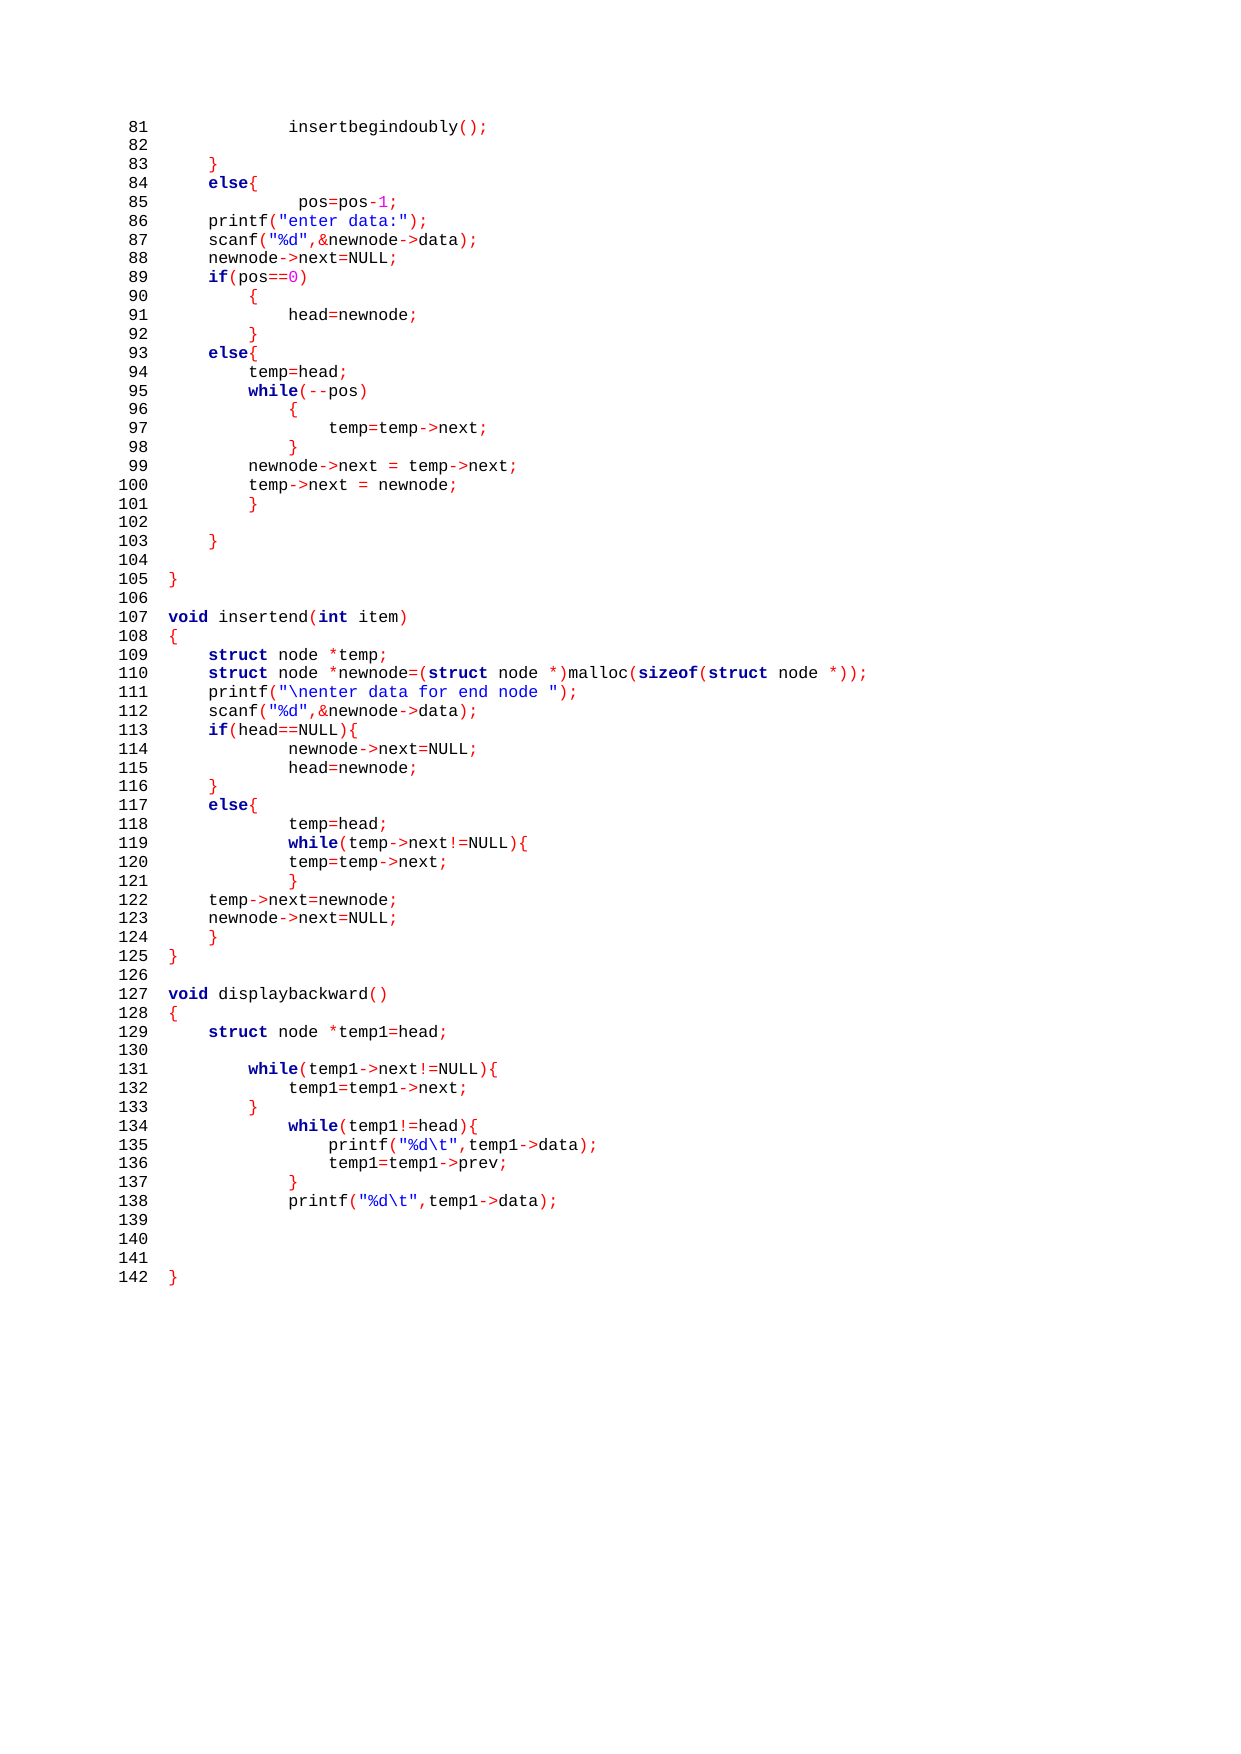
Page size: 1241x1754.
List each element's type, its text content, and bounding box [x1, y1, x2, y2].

subtitle 99 newnode->next = temp->next; [118, 457, 1122, 476]
subtitle 81 insertbegindoubly(); [458, 118, 1122, 137]
subtitle 110 struct node *newnode=(struct node *)malloc(sizeof(struct node *)); [828, 665, 1122, 684]
subtitle 118 temp=head; [118, 816, 288, 834]
subtitle 129 struct node *temp1=head; [118, 1023, 278, 1042]
subtitle 112 scanf("%d",&newnode->data); [258, 703, 328, 721]
subtitle 82 [118, 137, 1122, 156]
subtitle 139 [118, 1212, 1122, 1231]
subtitle 132 temp1=temp1->next; [458, 1080, 1122, 1098]
subtitle 127 void displaybackward() [118, 985, 218, 1004]
subtitle 120 temp=temp->next; [118, 853, 1122, 872]
subtitle 113 if(head==NULL){ [338, 721, 1122, 740]
subtitle 113 if(head==NULL){ [278, 721, 298, 740]
subtitle 110 struct node *newnode=(struct node *)malloc(sizeof(struct node *)); [628, 665, 778, 684]
subtitle 84 else{ [118, 175, 1122, 193]
subtitle 97 temp=temp->next; [418, 420, 438, 439]
subtitle 130 [118, 1042, 1122, 1061]
subtitle 87 scanf("%d",&newnode->data); [258, 231, 328, 250]
subtitle 107 void insertend(int item) [118, 608, 218, 627]
subtitle 100 temp->next = newnode; [118, 476, 248, 495]
subtitle 136 temp1=temp1->prev; [498, 1155, 1122, 1174]
subtitle 81 insertbegindoubly(); [118, 118, 288, 137]
subtitle 131 while(temp1->next!=NULL){ [118, 1061, 308, 1080]
subtitle 129 struct node *temp1=head; [438, 1023, 1122, 1042]
subtitle 138 printf("%d\t",temp1->data); [118, 1193, 288, 1212]
subtitle 112 scanf("%d",&newnode->data); [118, 703, 208, 721]
subtitle 110 struct node *newnode=(struct node *)malloc(sizeof(struct node *)); [408, 665, 498, 684]
subtitle 106 [118, 589, 1122, 608]
subtitle 88 newnode->next=NULL; [388, 250, 1122, 269]
subtitle 116 } [118, 778, 1122, 797]
subtitle 112 scanf("%d",&newnode->data); [458, 703, 1122, 721]
subtitle 105 } [118, 571, 1122, 589]
subtitle 118 temp=head; [378, 816, 1122, 834]
subtitle 115 head=newnode; [408, 759, 1122, 778]
subtitle 134 while(temp1!=head){ [118, 1117, 1122, 1136]
subtitle 85 pos=pos-1; [118, 193, 1122, 212]
subtitle 141 [118, 1249, 1122, 1268]
subtitle 97 temp=temp->next; [478, 420, 1122, 439]
subtitle 122 temp->next=newnode; [388, 891, 1122, 910]
subtitle 91 head=newnode; [118, 307, 288, 326]
subtitle 135 printf("%d\t",temp1->data); [388, 1136, 468, 1155]
subtitle 88 newnode->next=NULL; [118, 250, 208, 269]
subtitle 111 printf("\nenter data for end node "); [118, 684, 208, 703]
subtitle 123 newnode->next=NULL; [388, 910, 1122, 929]
subtitle 100 temp->next = newnode; [448, 476, 1122, 495]
subtitle 102 [118, 514, 1122, 533]
subtitle 93 else{ [118, 344, 1122, 363]
subtitle 103 } [118, 533, 1122, 552]
subtitle 90 { [118, 288, 1122, 307]
subtitle 91 head=newnode; [408, 307, 1122, 326]
subtitle 137 } [118, 1174, 1122, 1193]
subtitle 110 struct node *newnode=(struct node *)malloc(sizeof(struct node *)); [118, 665, 278, 684]
subtitle 126 [118, 967, 1122, 985]
subtitle 132 temp1=temp1->next; [118, 1080, 288, 1098]
subtitle 101 } [118, 495, 1122, 514]
subtitle 97 temp=temp->next; [118, 420, 328, 439]
subtitle 89 if(pos==0) [268, 269, 1122, 288]
subtitle 108 { [118, 627, 1122, 646]
subtitle 142 } [118, 1268, 1122, 1287]
subtitle 98 } [118, 439, 1122, 457]
subtitle 113 if(head==NULL){ [118, 721, 238, 740]
subtitle 95 while(--pos) [118, 382, 328, 401]
subtitle 109 struct node *temp; [118, 646, 278, 665]
subtitle 107 void insertend(int item) [398, 608, 1122, 627]
subtitle 87 scanf("%d",&newnode->data); [458, 231, 1122, 250]
subtitle 138 printf("%d\t",temp1->data); [538, 1193, 1122, 1212]
subtitle 136 temp1=temp1->prev; [118, 1155, 328, 1174]
subtitle 135 printf("%d\t",temp1->data); [578, 1136, 1122, 1155]
subtitle 115 head=newnode; [118, 759, 288, 778]
subtitle 92 } [118, 326, 1122, 344]
subtitle 114 newnode->next=NULL; [468, 740, 1122, 759]
subtitle 86 printf("enter data:"); [118, 212, 1122, 231]
subtitle 121 } [118, 872, 1122, 891]
subtitle 109 struct node *temp; [378, 646, 1122, 665]
subtitle 94 temp=head; [118, 363, 248, 382]
subtitle 131 while(temp1->next!=NULL){ [478, 1061, 1122, 1080]
subtitle 114 newnode->next=NULL; [118, 740, 288, 759]
subtitle 128 { [118, 1004, 1122, 1023]
subtitle 107 void insertend(int item) [308, 608, 358, 627]
subtitle 95 while(--pos) [358, 382, 1122, 401]
subtitle 140 [118, 1231, 1122, 1249]
subtitle 127 void displaybackward() [368, 985, 1122, 1004]
subtitle 125 } [118, 948, 1122, 967]
subtitle 119 while(temp->next!=NULL){ [118, 834, 1122, 853]
subtitle 135 printf("%d\t",temp1->data); [118, 1136, 328, 1155]
subtitle 117 else{ [118, 797, 1122, 816]
subtitle 104 [118, 552, 1122, 571]
subtitle 96 { [118, 401, 1122, 420]
subtitle 89 if(pos==0) [118, 269, 238, 288]
subtitle 83 } [118, 156, 1122, 175]
subtitle 138 printf("%d\t",temp1->data); [348, 1193, 428, 1212]
subtitle 111 printf("\nenter data for end node "); [268, 684, 1122, 703]
subtitle 87 scanf("%d",&newnode->data); [118, 231, 208, 250]
subtitle 124 } [118, 929, 1122, 948]
subtitle 123 newnode->next=NULL; [118, 910, 208, 929]
subtitle 133 } [118, 1098, 1122, 1117]
subtitle 94 temp=head; [338, 363, 1122, 382]
subtitle 122 temp->next=newnode; [118, 891, 208, 910]
